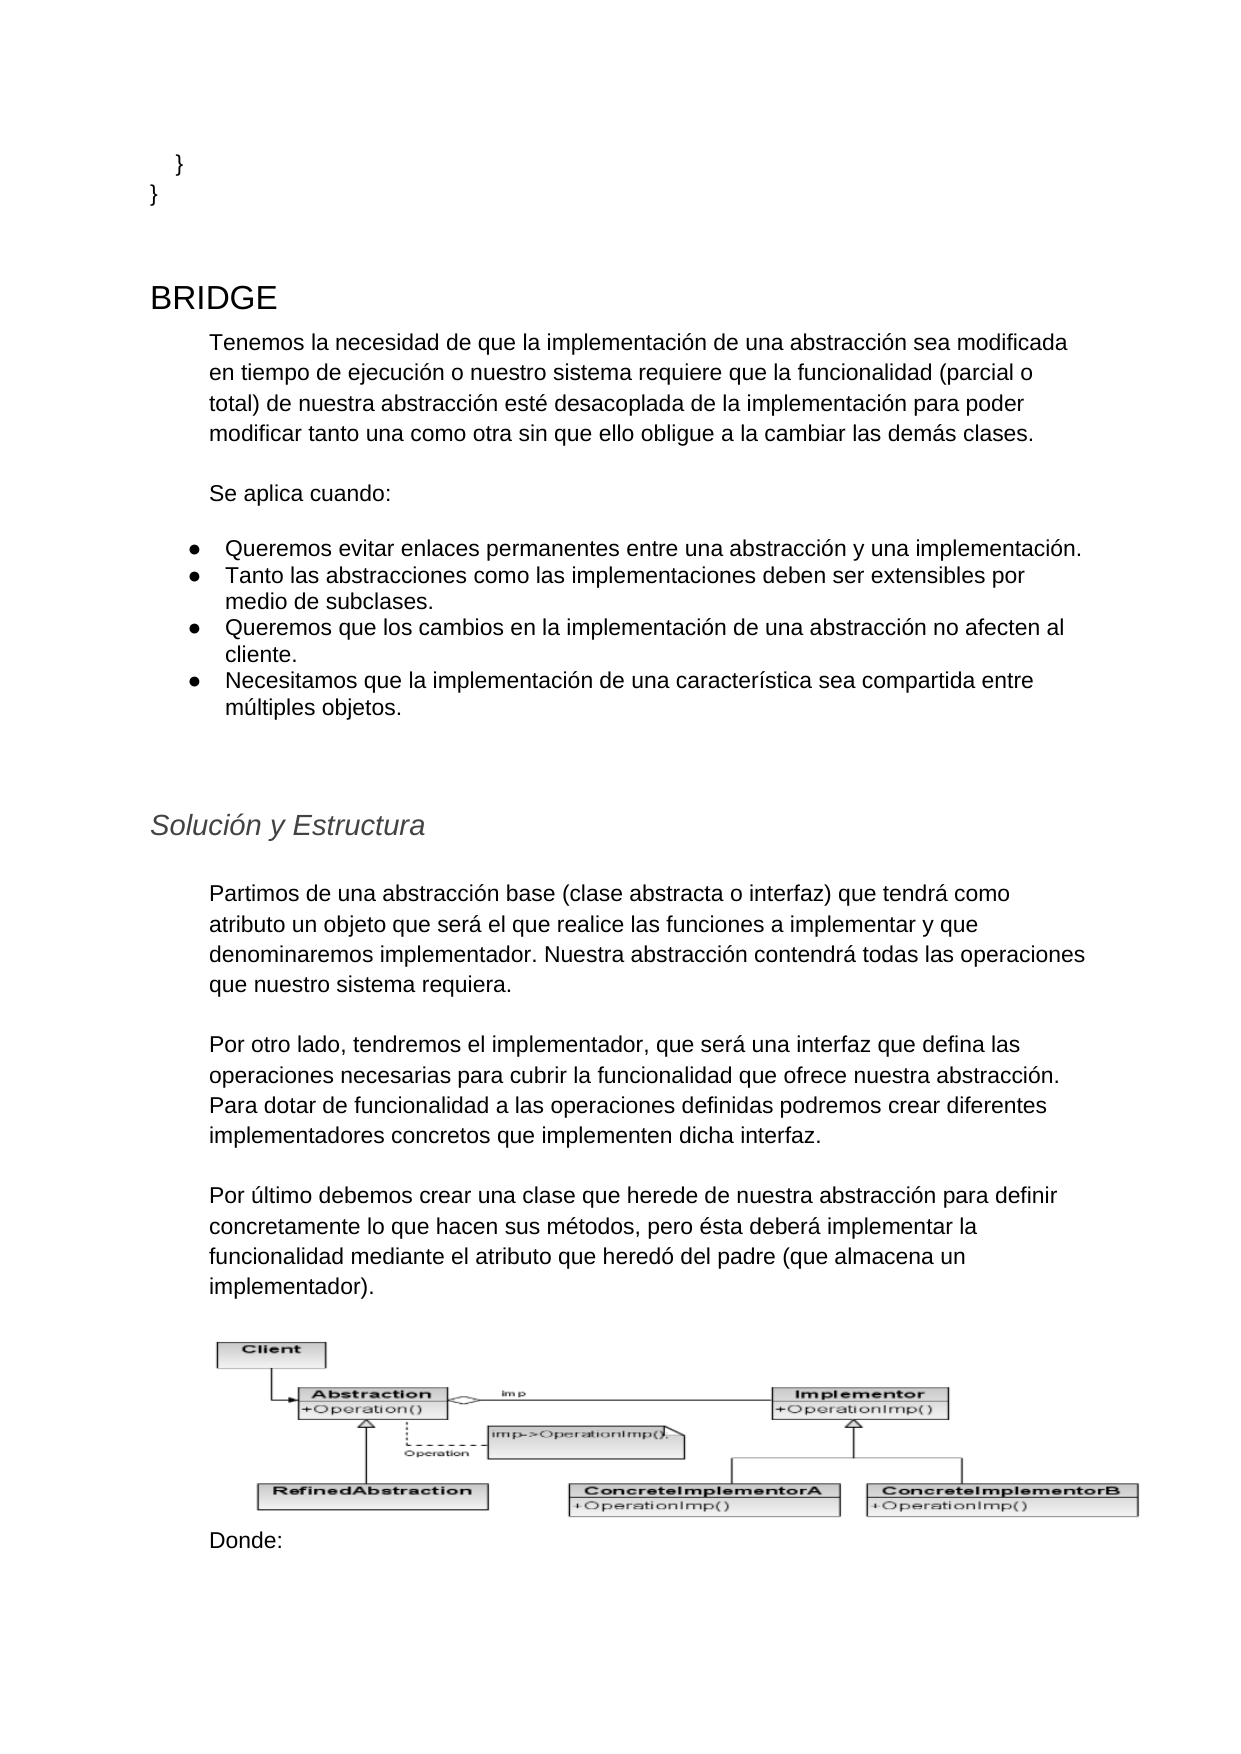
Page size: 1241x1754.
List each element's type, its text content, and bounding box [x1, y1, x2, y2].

list Necesitamos que la implementación de una característica sea compartida entre múltiples objetos. [187, 667, 1090, 720]
text Tenemos la necesidad de que la implementación de una abstracción sea modificada en tiempo de ejecución o nuestro sistema requiere que la funcionalidad (parcial o total) de nuestra abstracción esté desacoplada de la implementación para poder modificar tanto una como otra sin que ello obligue a la cambiar las demás clases. [209, 329, 1090, 446]
picture [208, 1333, 1150, 1524]
text Donde: [209, 1527, 1090, 1553]
list Queremos evitar enlaces permanentes entre una abstracción y una implementación. [187, 535, 1090, 562]
list Queremos que los cambios en la implementación de una abstracción no afecten al cliente. [187, 614, 1090, 667]
subtitle BRIDGE [150, 278, 1090, 317]
list Tanto las abstracciones como las implementaciones deben ser extensibles por medio de subclases. [187, 562, 1090, 614]
text Se aplica cuando: [209, 480, 1090, 506]
text Por último debemos crear una clase que herede de nuestra abstracción para definir concretamente lo que hacen sus métodos, pero ésta deberá implementar la funcionalidad mediante el atributo que heredó del padre (que almacena un implementador). [209, 1182, 1090, 1299]
subtitle Solución y Estructura [150, 808, 1090, 842]
text Partimos de una abstracción base (clase abstracta o interfaz) que tendrá como atributo un objeto que será el que realice las funciones a implementar y que denominaremos implementador. Nuestra abstracción contendrá todas las operaciones que nuestro sistema requiera. [209, 880, 1090, 997]
text Por otro lado, tendremos el implementador, que será una interfaz que defina las operaciones necesarias para cubrir la funcionalidad que ofrece nuestra abstracción. Para dotar de funcionalidad a las operaciones definidas podremos crear diferentes implementadores concretos que implementen dicha interfaz. [209, 1031, 1090, 1148]
text } [150, 180, 1090, 207]
text } [150, 150, 1090, 176]
